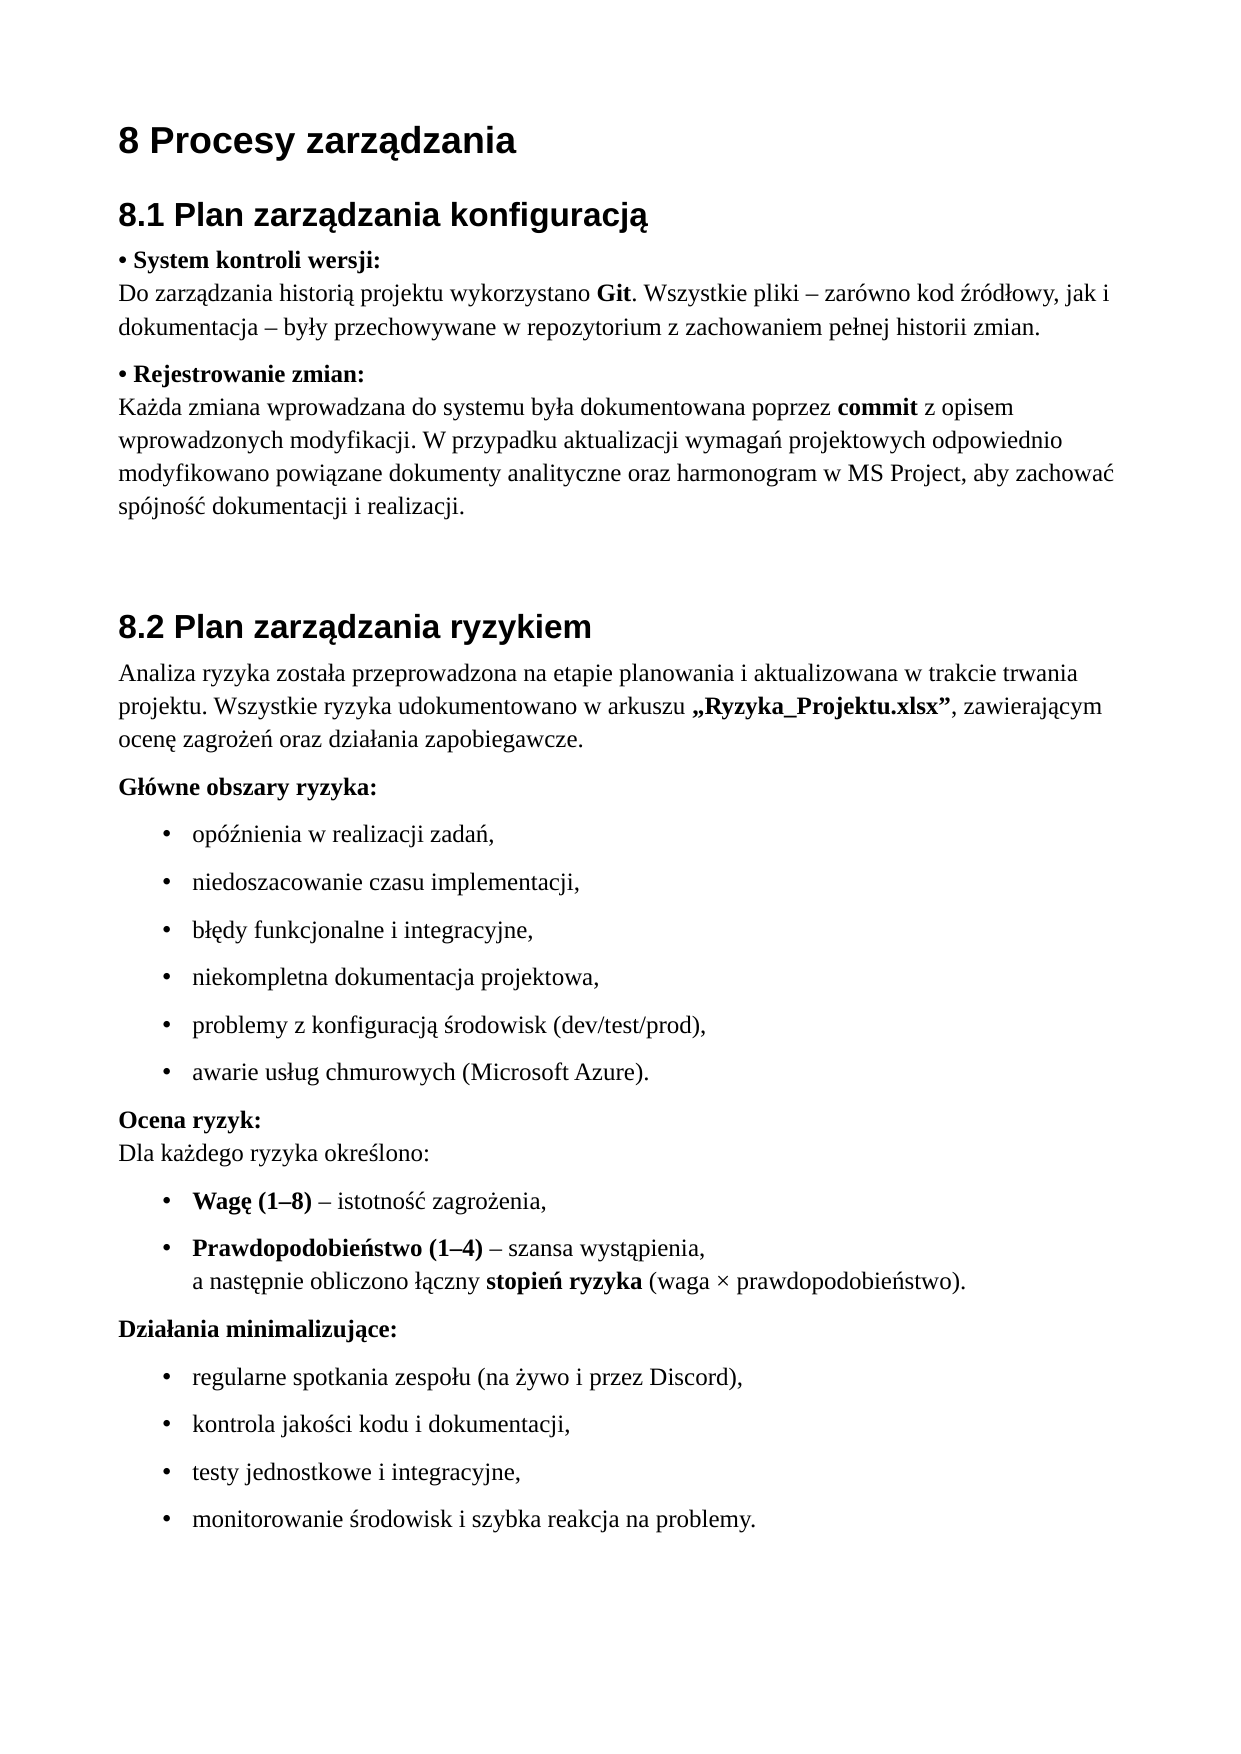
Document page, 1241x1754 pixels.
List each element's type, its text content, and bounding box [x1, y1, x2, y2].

list niedoszacowanie czasu implementacji, [162, 867, 1122, 896]
list monitorowanie środowisk i szybka reakcja na problemy. [162, 1504, 1122, 1533]
list testy jednostkowe i integracyjne, [162, 1457, 1122, 1486]
text Analiza ryzyka została przeprowadzona na etapie planowania i aktualizowana w trakcie trwania projektu. Wszystkie ryzyka udokumentowano w arkuszu „Ryzyka_Projektu.xlsx”, zawierającym ocenę zagrożeń oraz działania zapobiegawcze. [118, 658, 1122, 753]
list awarie usług chmurowych (Microsoft Azure). [162, 1057, 1122, 1086]
subtitle Procesy zarządzania [118, 118, 1122, 161]
text Główne obszary ryzyka: [118, 772, 1122, 801]
text Ocena ryzyk: Dla każdego ryzyka określono: [118, 1105, 1122, 1167]
subtitle Plan zarządzania ryzykiem [118, 607, 1122, 646]
list niekompletna dokumentacja projektowa, [162, 962, 1122, 991]
list błędy funkcjonalne i integracyjne, [162, 915, 1122, 943]
text • Rejestrowanie zmian: Każda zmiana wprowadzana do systemu była dokumentowana poprzez commit z opisem wprowadzonych modyfikacji. W przypadku aktualizacji wymagań projektowych odpowiednio modyfikowano powiązane dokumenty analityczne oraz harmonogram w MS Project, aby zachować spójność dokumentacji i realizacji. [118, 359, 1122, 520]
subtitle Plan zarządzania konfiguracją [118, 194, 1122, 233]
list problemy z konfiguracją środowisk (dev/test/prod), [162, 1010, 1122, 1039]
list regularne spotkania zespołu (na żywo i przez Discord), [162, 1362, 1122, 1390]
list Wagę (1–8) – istotność zagrożenia, [162, 1186, 1122, 1214]
list kontrola jakości kodu i dokumentacji, [162, 1409, 1122, 1438]
list opóźnienia w realizacji zadań, [162, 819, 1122, 848]
list Prawdopodobieństwo (1–4) – szansa wystąpienia, a następnie obliczono łączny stopień ryzyka (waga × prawdopodobieństwo). [162, 1233, 1122, 1295]
text Działania minimalizujące: [118, 1314, 1122, 1343]
text • System kontroli wersji: Do zarządzania historią projektu wykorzystano Git. Wszystkie pliki – zarówno kod źródłowy, jak i dokumentacja – były przechowywane w repozytorium z zachowaniem pełnej historii zmian. [118, 246, 1122, 340]
